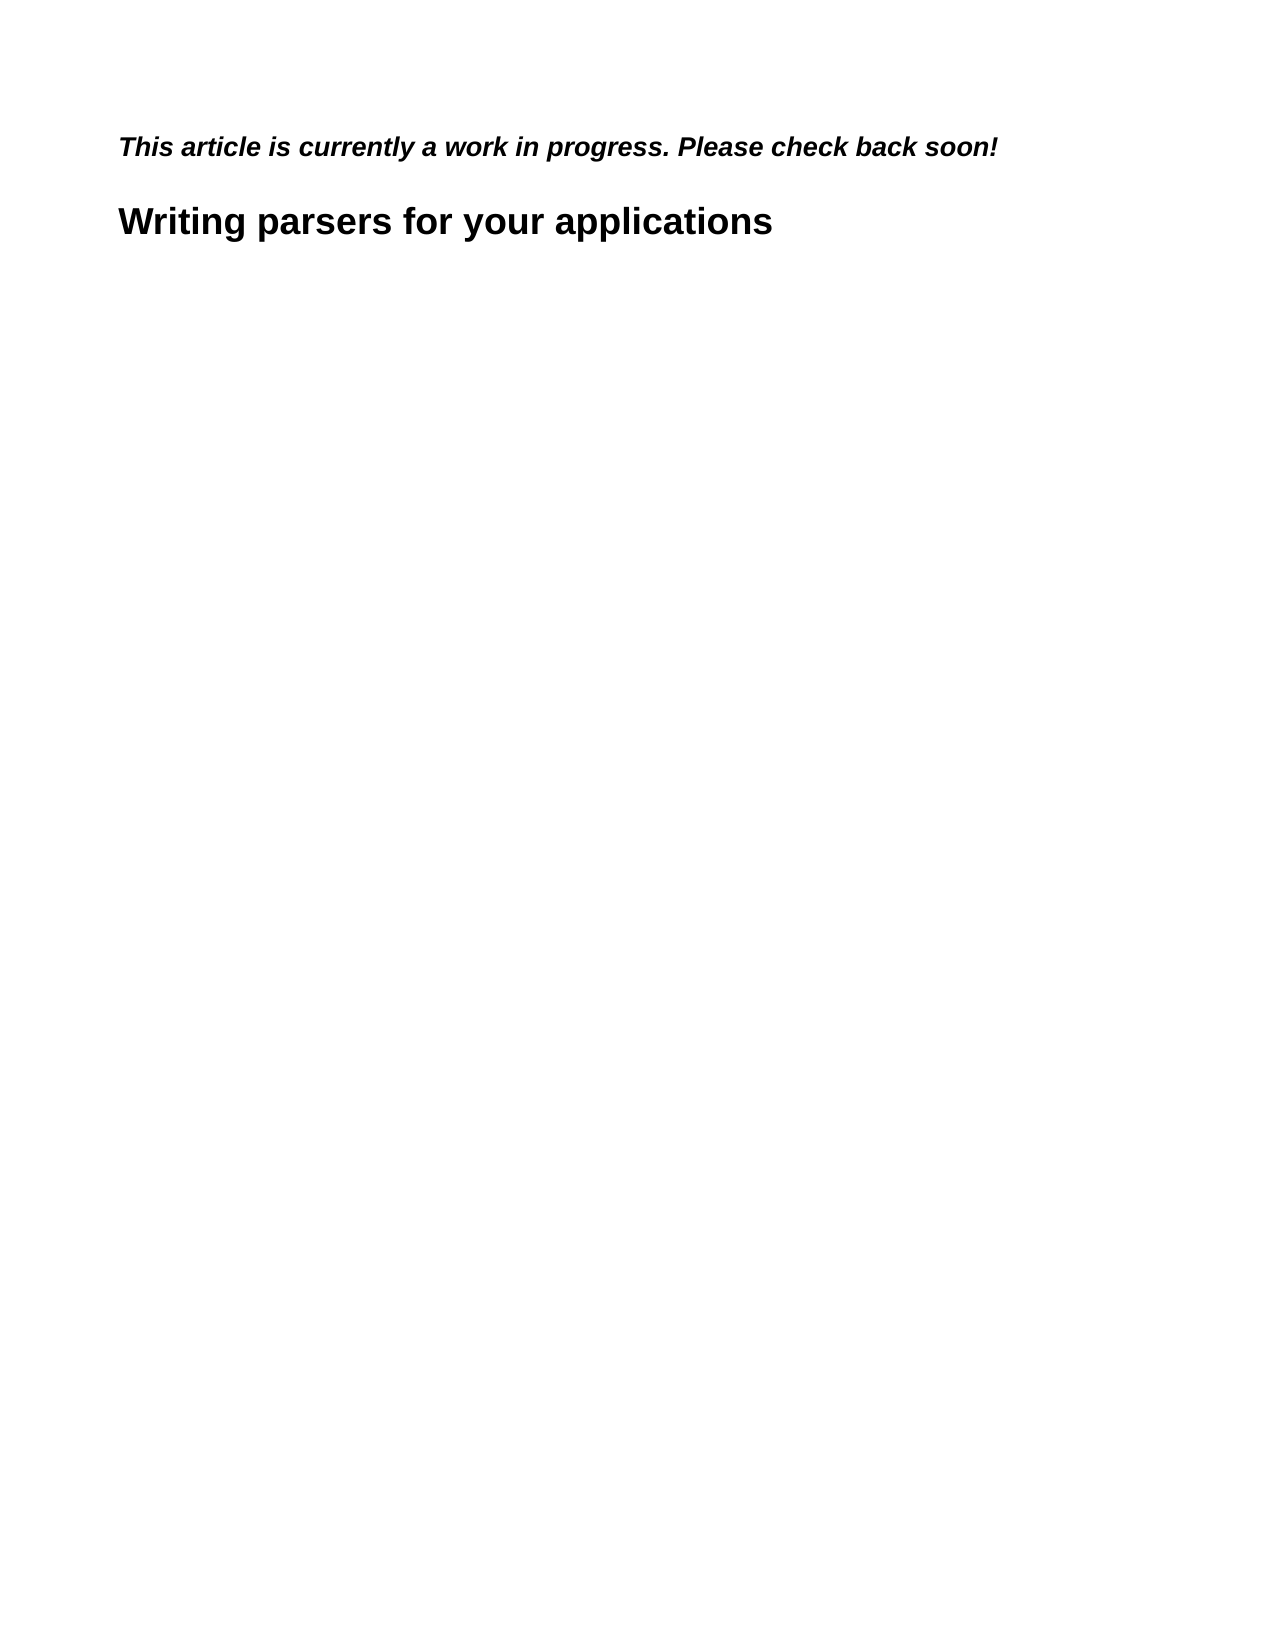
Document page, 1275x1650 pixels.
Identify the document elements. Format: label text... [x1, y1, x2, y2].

subtitle This article is currently a work in progress. Please check back soon! [118, 131, 1157, 162]
subtitle Writing parsers for your applications [118, 199, 1157, 242]
